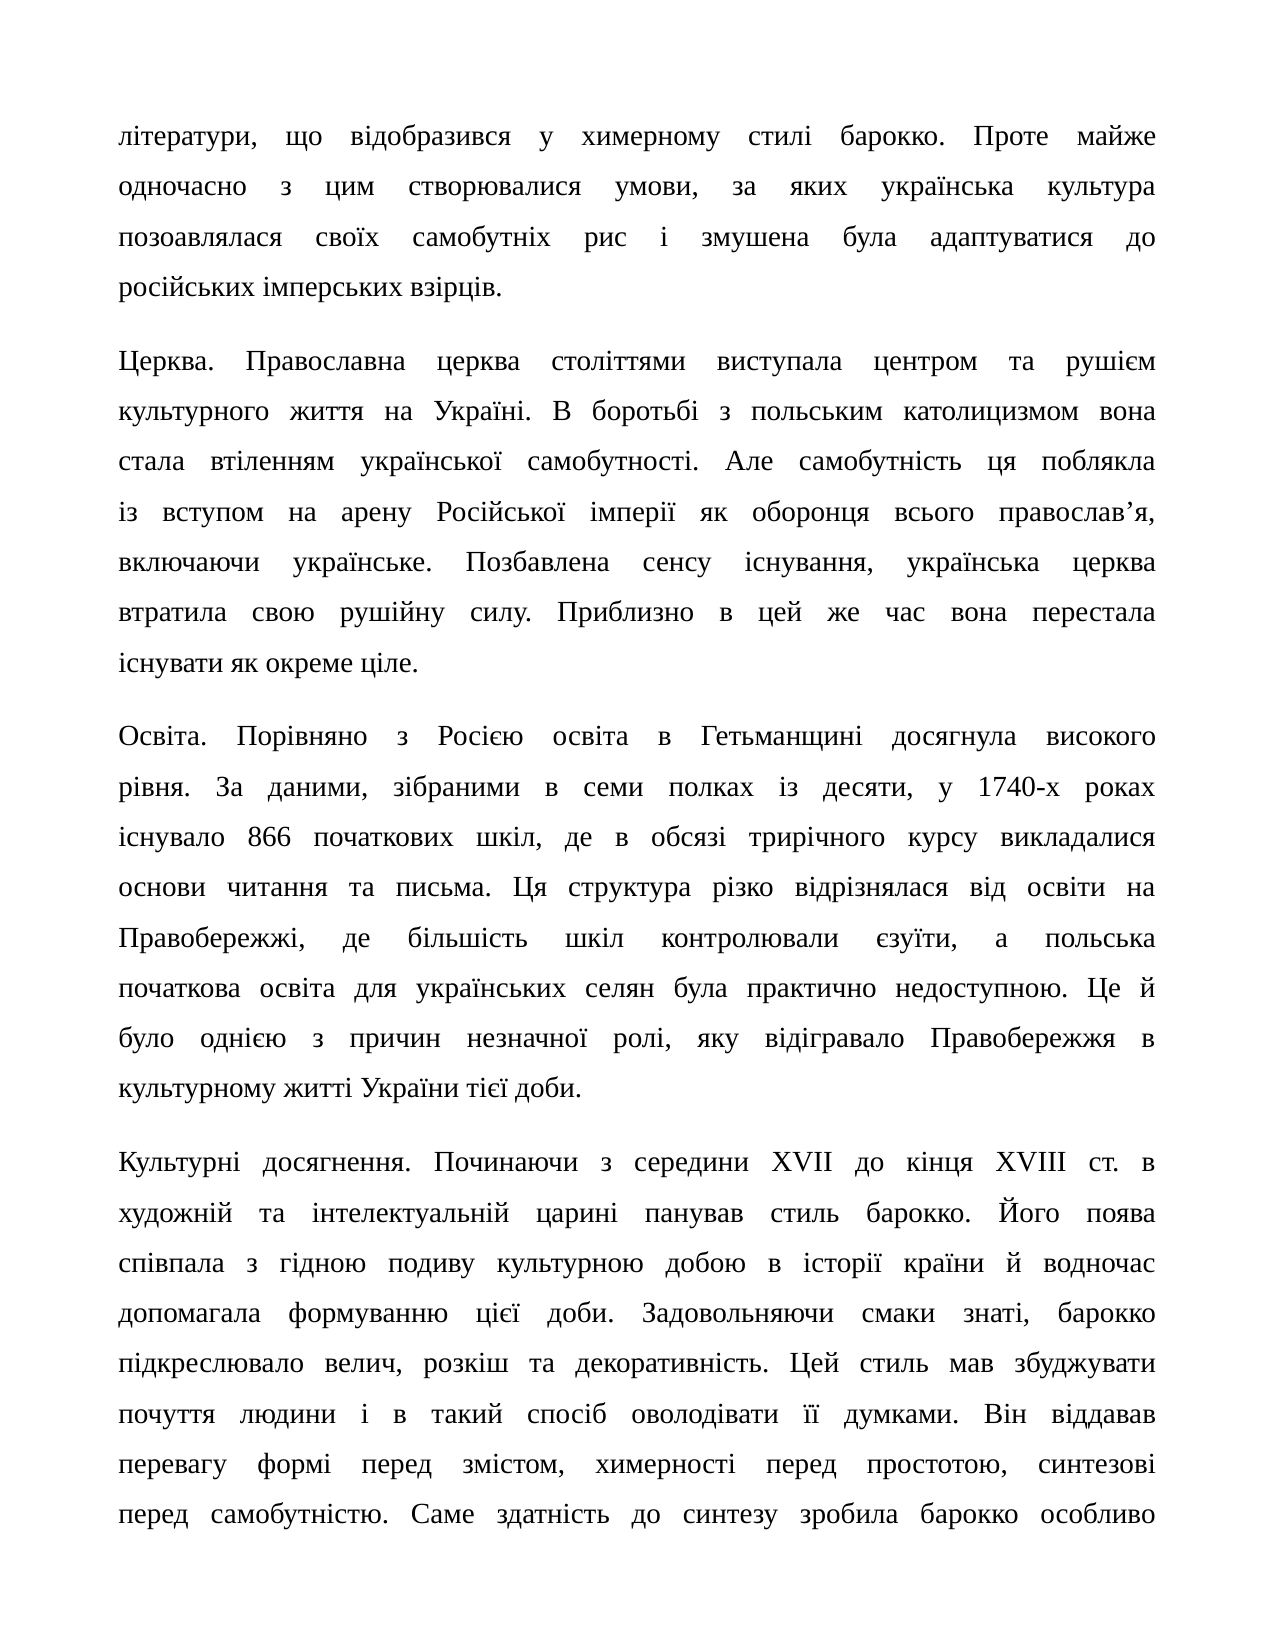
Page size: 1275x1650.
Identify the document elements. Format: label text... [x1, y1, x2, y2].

text Культурні досягнення. Починаючи з середини XVII до кінця XVIII ст. в художній та інтелектуальній царині панував стиль барокко. Його поява співпала з гідною подиву культурною добою в історії країни й водночас допомагала формуванню цієї доби. Задовольняючи смаки знаті, барокко підкреслювало велич, розкіш та декоративність. Цей стиль мав збуджувати почуття людини і в такий спосіб оволодівати її думками. Він віддавав перевагу формі перед змістом, химерності перед простотою, синтезові перед самобутністю. Саме здатність до синтезу зробила барокко особливо [118, 1144, 1157, 1530]
text Церква. Православна церква століттями виступала центром та рушієм культурного життя на Україні. В боротьбі з польським католицизмом вона стала втіленням української самобутності. Але самобутність ця поблякла із вступом на арену Російської імперії як оборонця всього православ’я, включаючи українське. Позбавлена сенсу існування, українська церква втратила свою рушійну силу. Приблизно в цей же час вона перестала існувати як окреме ціле. [118, 343, 1157, 678]
text літератури, що відобразився у химерному стилі барокко. Проте майже одночасно з цим створювалися умови, за яких українська культура позоавлялася своїх самобутніх рис і змушена була адаптуватися до російських імперських взірців. [118, 118, 1157, 303]
text Освіта. Порівняно з Росією освіта в Гетьманщині досягнула високого рівня. За даними, зібраними в семи полках із десяти, у 1740-х роках існувало 866 початкових шкіл, де в обсязі трирічного курсу викладалися основи читання та письма. Ця структура різко відрізнялася від освіти на Правобережжі, де більшість шкіл контролювали єзуїти, а польська початкова освіта для українських селян була практично недоступною. Це й було однією з причин незначної ролі, яку відігравало Правобережжя в культурному житті України тієї доби. [118, 718, 1157, 1104]
